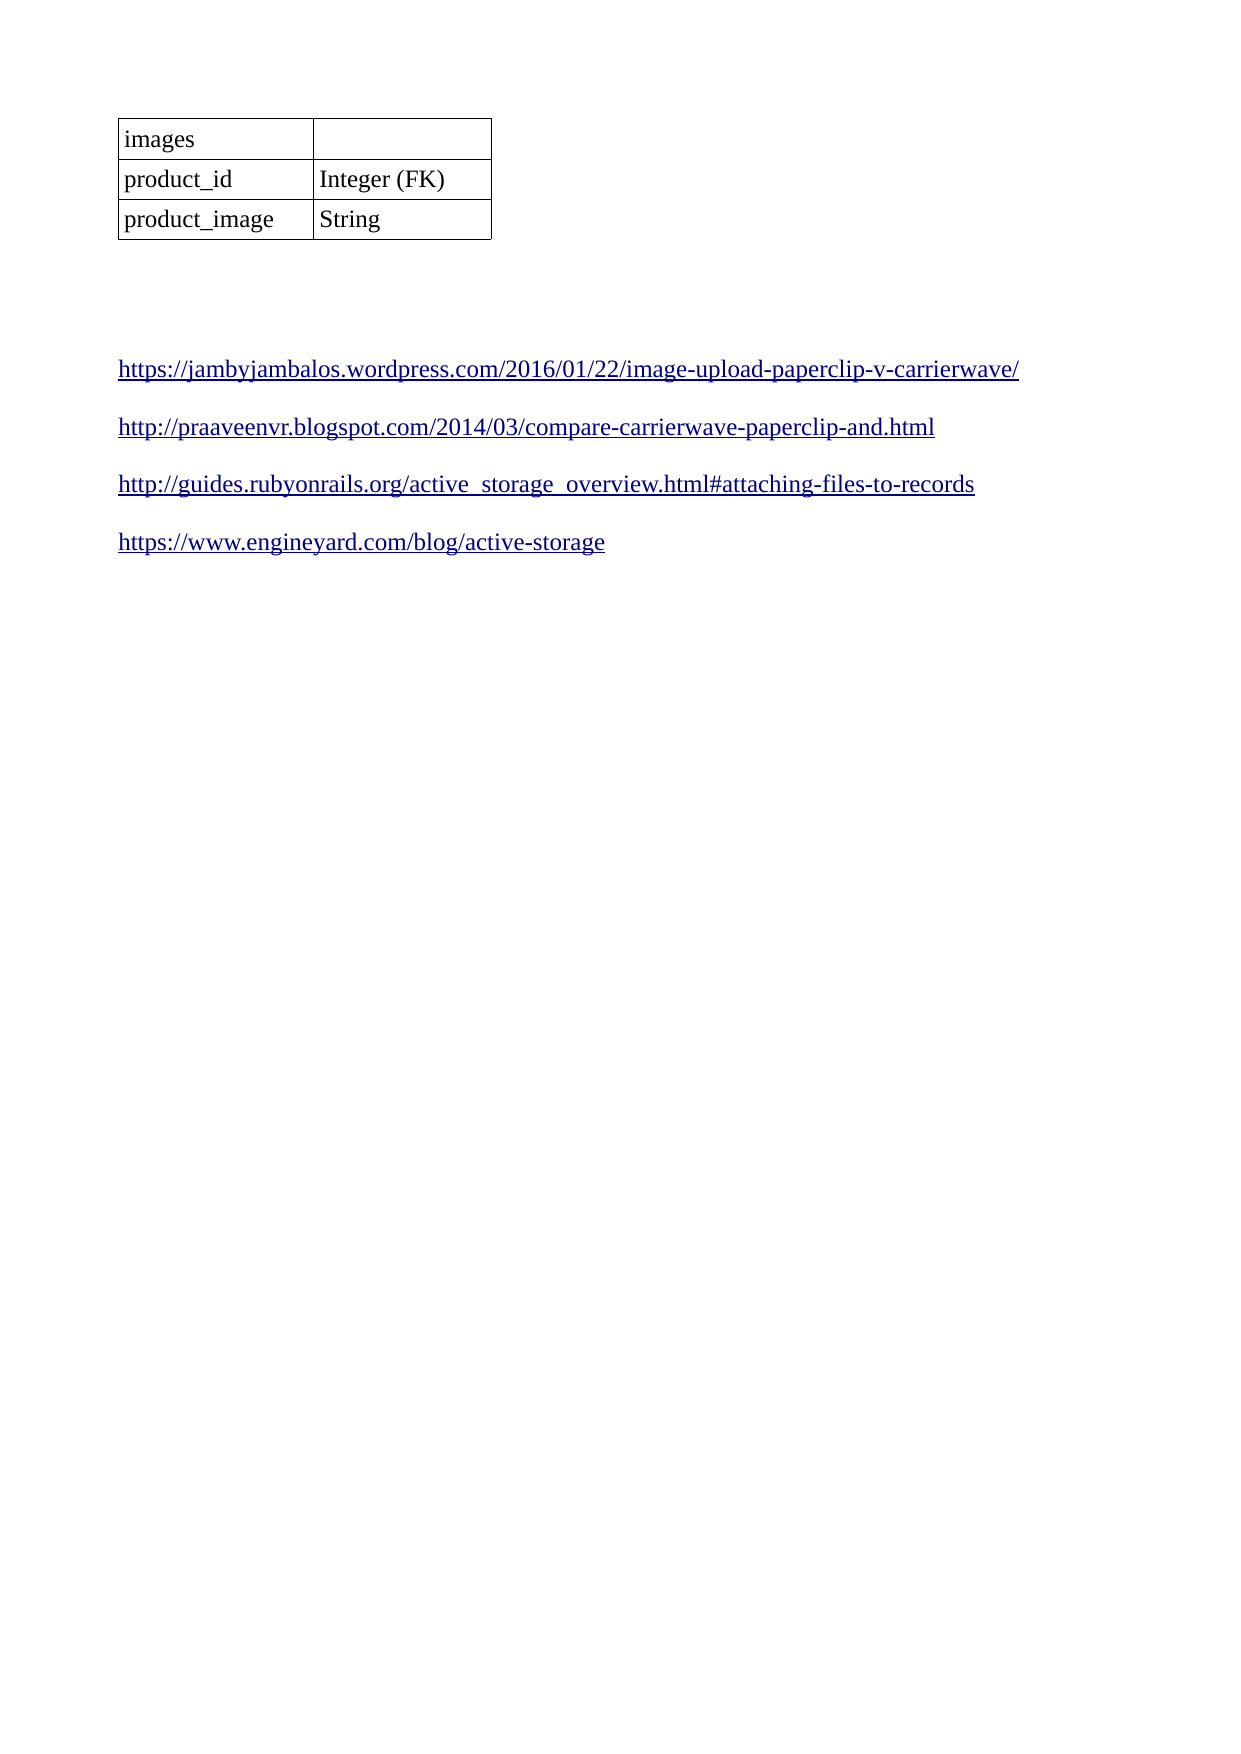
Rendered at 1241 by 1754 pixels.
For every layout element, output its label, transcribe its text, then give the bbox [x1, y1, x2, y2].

text https://www.engineyard.com/blog/active-storage [118, 527, 1122, 555]
table_cell String [314, 200, 491, 239]
table_cell product_id [119, 160, 313, 199]
text http://praaveenvr.blogspot.com/2014/03/compare-carrierwave-paperclip-and.html [118, 412, 1122, 440]
table_header [314, 119, 491, 158]
text http://guides.rubyonrails.org/active_storage_overview.html#attaching-files-to-records [118, 469, 1122, 498]
table_cell product_image [119, 200, 313, 239]
text https://jambyjambalos.wordpress.com/2016/01/22/image-upload-paperclip-v-carrierwave/ [118, 354, 1122, 383]
table_header images [119, 119, 313, 158]
table_cell Integer (FK) [314, 160, 491, 199]
